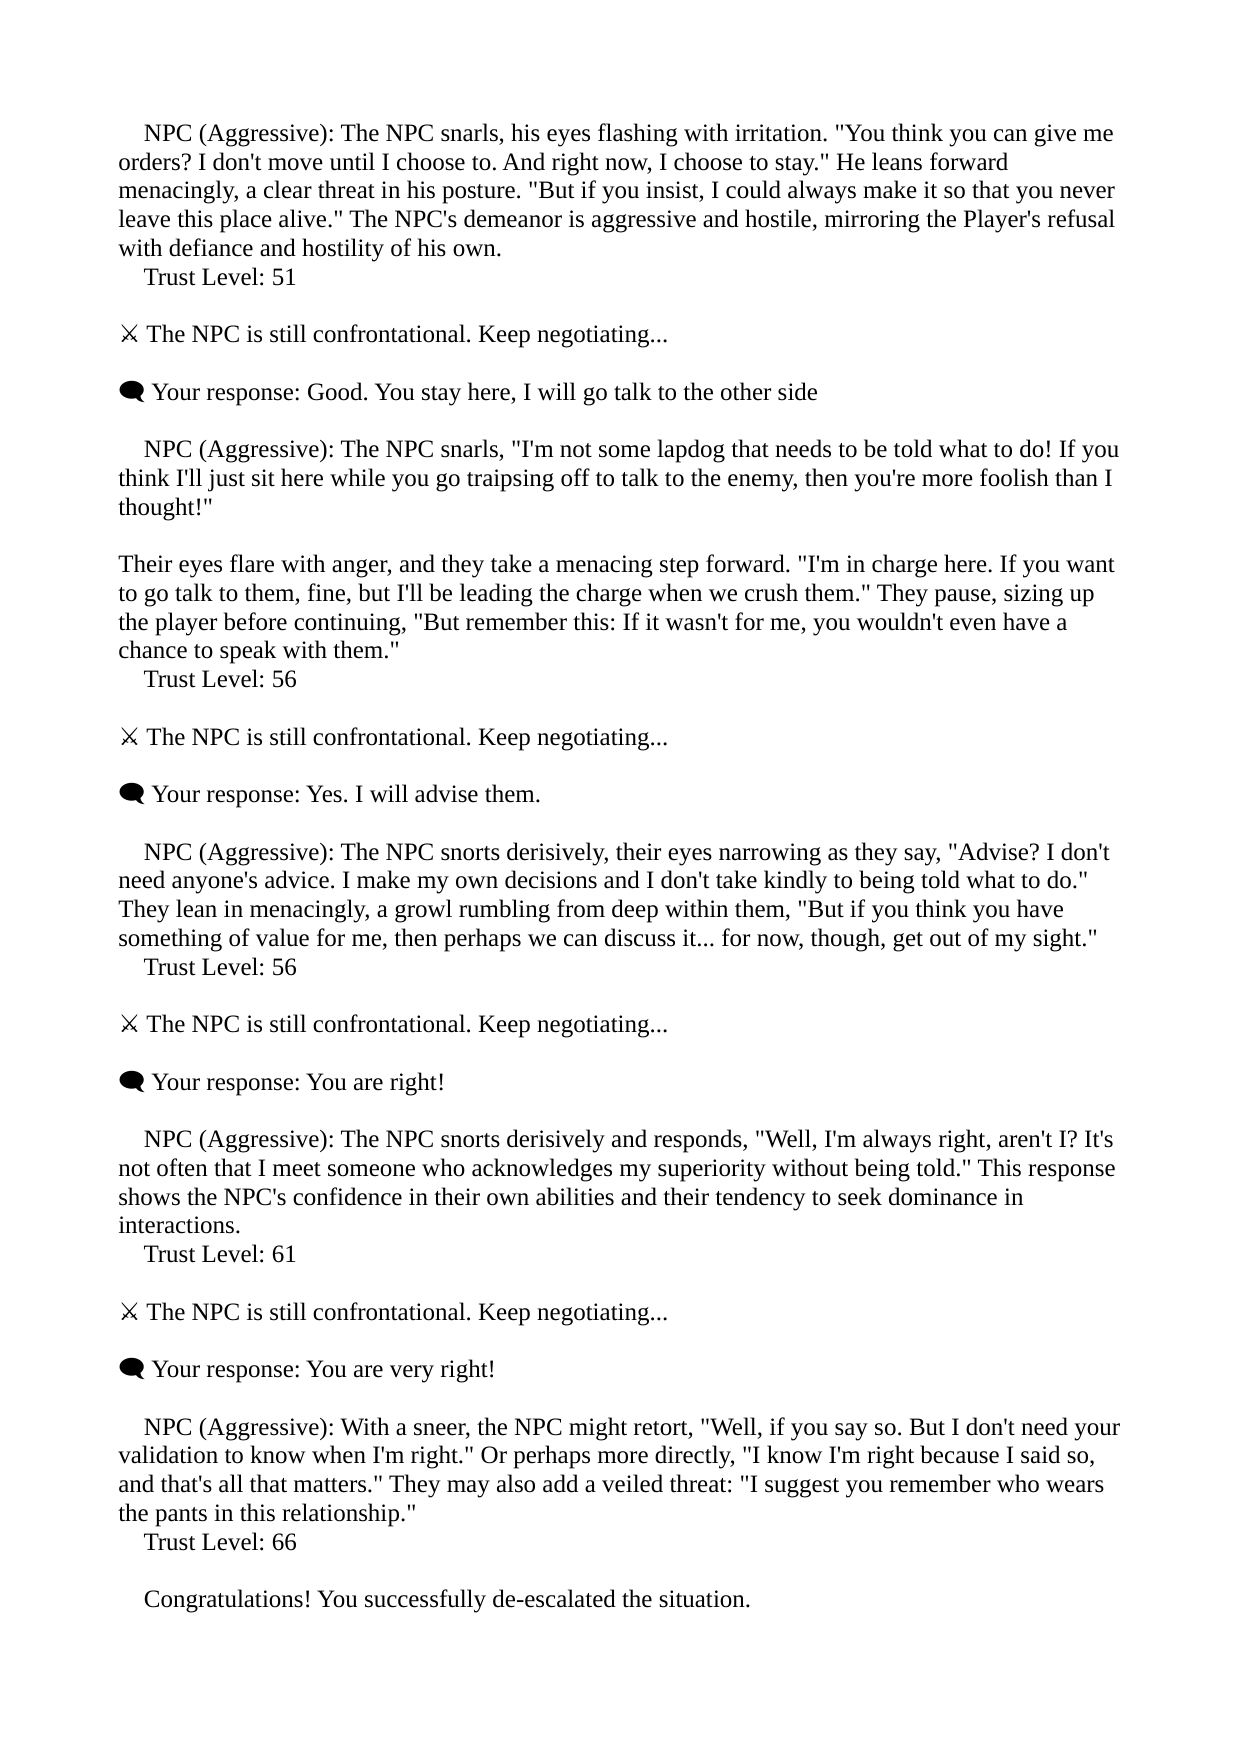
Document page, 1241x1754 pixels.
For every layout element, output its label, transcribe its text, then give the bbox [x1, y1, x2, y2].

text 💙 Trust Level: 56 [118, 664, 1122, 693]
text 💙 Trust Level: 51 [118, 262, 1122, 291]
text Their eyes flare with anger, and they take a menacing step forward. "I'm in charge here. If you want to go talk to them, fine, but I'll be leading the charge when we crush them." They pause, sizing up the player before continuing, "But remember this: If it wasn't for me, you wouldn't even have a chance to speak with them." [118, 549, 1122, 664]
text 🗨️ Your response: Good. You stay here, I will go talk to the other side [118, 377, 1122, 406]
text 🔥 NPC (Aggressive): The NPC snorts derisively, their eyes narrowing as they say, "Advise? I don't need anyone's advice. I make my own decisions and I don't take kindly to being told what to do." They lean in menacingly, a growl rumbling from deep within them, "But if you think you have something of value for me, then perhaps we can discuss it... for now, though, get out of my sight." [118, 837, 1122, 952]
text 🗨️ Your response: You are very right! [118, 1354, 1122, 1383]
text 💙 Trust Level: 66 [118, 1527, 1122, 1556]
text ⚔️ The NPC is still confrontational. Keep negotiating... [118, 722, 1122, 751]
text 🔥 NPC (Aggressive): The NPC snorts derisively and responds, "Well, I'm always right, aren't I? It's not often that I meet someone who acknowledges my superiority without being told." This response shows the NPC's confidence in their own abilities and their tendency to seek dominance in interactions. [118, 1124, 1122, 1239]
text 🗨️ Your response: You are right! [118, 1067, 1122, 1096]
text 💙 Trust Level: 61 [118, 1239, 1122, 1268]
text 🔥 NPC (Aggressive): The NPC snarls, his eyes flashing with irritation. "You think you can give me orders? I don't move until I choose to. And right now, I choose to stay." He leans forward menacingly, a clear threat in his posture. "But if you insist, I could always make it so that you never leave this place alive." The NPC's demeanor is aggressive and hostile, mirroring the Player's refusal with defiance and hostility of his own. [118, 118, 1122, 262]
text 🔥 NPC (Aggressive): With a sneer, the NPC might retort, "Well, if you say so. But I don't need your validation to know when I'm right." Or perhaps more directly, "I know I'm right because I said so, and that's all that matters." They may also add a veiled threat: "I suggest you remember who wears the pants in this relationship." [118, 1412, 1122, 1527]
text 🔥 NPC (Aggressive): The NPC snarls, "I'm not some lapdog that needs to be told what to do! If you think I'll just sit here while you go traipsing off to talk to the enemy, then you're more foolish than I thought!" [118, 434, 1122, 521]
text ⚔️ The NPC is still confrontational. Keep negotiating... [118, 319, 1122, 348]
text ⚔️ The NPC is still confrontational. Keep negotiating... [118, 1297, 1122, 1326]
text 💙 Trust Level: 56 [118, 952, 1122, 981]
text ⚔️ The NPC is still confrontational. Keep negotiating... [118, 1009, 1122, 1038]
text ✅ Congratulations! You successfully de-escalated the situation. [118, 1584, 1122, 1613]
text 🗨️ Your response: Yes. I will advise them. [118, 779, 1122, 808]
